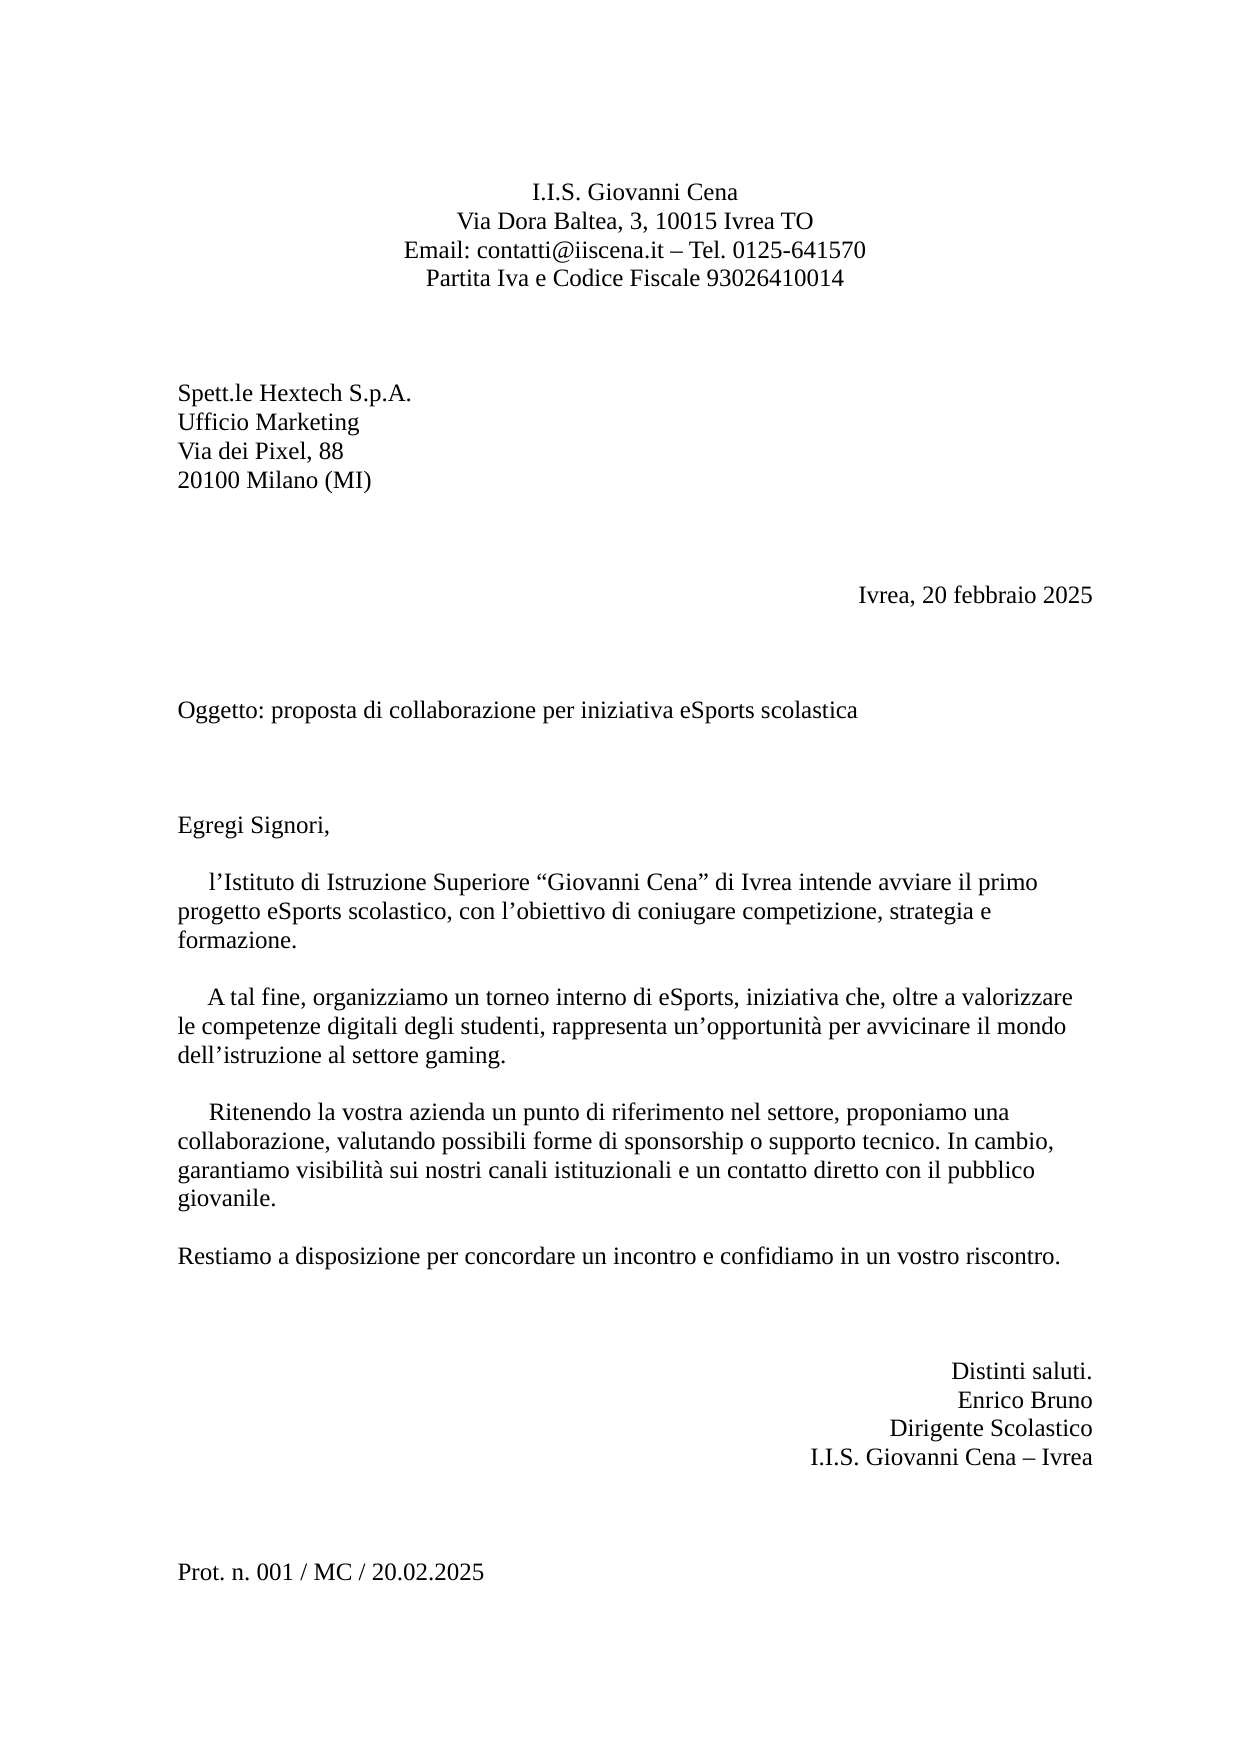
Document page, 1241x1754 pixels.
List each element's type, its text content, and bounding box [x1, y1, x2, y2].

text I.I.S. Giovanni Cena – Ivrea [177, 1442, 1093, 1471]
text Restiamo a disposizione per concordare un incontro e confidiamo in un vostro riscontro. [177, 1241, 1093, 1270]
text Spett.le Hextech S.p.A. [177, 378, 1093, 407]
text I.I.S. Giovanni Cena [177, 177, 1093, 206]
text Distinti saluti. [177, 1356, 1093, 1385]
text Oggetto: proposta di collaborazione per iniziativa eSports scolastica [177, 695, 1093, 723]
text Ritenendo la vostra azienda un punto di riferimento nel settore, proponiamo una collaborazione, valutando possibili forme di sponsorship o supporto tecnico. In cambio, garantiamo visibilità sui nostri canali istituzionali e un contatto diretto con il pubblico giovanile. [177, 1097, 1093, 1212]
text l’Istituto di Istruzione Superiore “Giovanni Cena” di Ivrea intende avviare il primo progetto eSports scolastico, con l’obiettivo di coniugare competizione, strategia e formazione. [177, 867, 1093, 953]
text Via Dora Baltea, 3, 10015 Ivrea TO [177, 206, 1093, 235]
text Ivrea, 20 febbraio 2025 [177, 580, 1093, 608]
text Dirigente Scolastico [177, 1413, 1093, 1442]
text Egregi Signori, [177, 810, 1093, 838]
text Enrico Bruno [177, 1385, 1093, 1413]
text Partita Iva e Codice Fiscale 93026410014 [177, 263, 1093, 292]
text Ufficio Marketing [177, 407, 1093, 436]
text A tal fine, organizziamo un torneo interno di eSports, iniziativa che, oltre a valorizzare le competenze digitali degli studenti, rappresenta un’opportunità per avvicinare il mondo dell’istruzione al settore gaming. [177, 982, 1093, 1068]
text Prot. n. 001 / MC / 20.02.2025 [177, 1557, 1093, 1586]
text 20100 Milano (MI) [177, 465, 1093, 493]
text Via dei Pixel, 88 [177, 436, 1093, 465]
text Email: contatti@iiscena.it – Tel. 0125-641570 [177, 235, 1093, 263]
